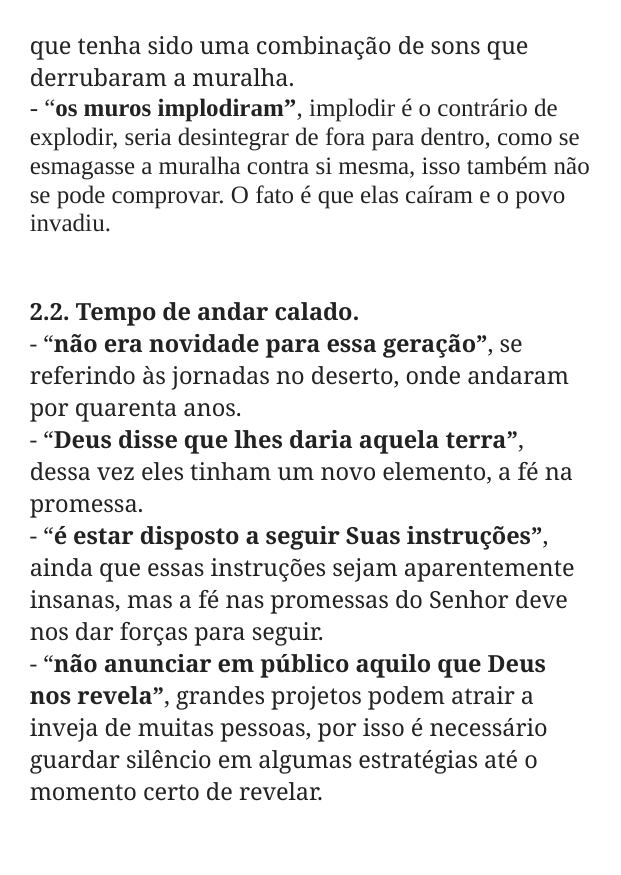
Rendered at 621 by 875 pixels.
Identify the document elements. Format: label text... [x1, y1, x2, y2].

text - “não era novidade para essa geração”, se referindo às jornadas no deserto, onde andaram por quarenta anos. [29, 327, 591, 423]
text 2.2. Tempo de andar calado. [29, 295, 591, 327]
text que tenha sido uma combinação de sons que derrubaram a muralha. [29, 29, 591, 93]
text - “Deus disse que lhes daria aquela terra”, dessa vez eles tinham um novo elemento, a fé na promessa. [29, 423, 591, 519]
text - “é estar disposto a seguir Suas instruções”, ainda que essas instruções sejam aparentemente insanas, mas a fé nas promessas do Senhor deve nos dar forças para seguir. [29, 519, 591, 647]
text - “os muros implodiram”, implodir é o contrário de explodir, seria desintegrar de fora para dentro, como se esmagasse a muralha contra si mesma, isso também não se pode comprovar. O fato é que elas caíram e o povo invadiu. [29, 93, 591, 266]
text - “não anunciar em público aquilo que Deus nos revela”, grandes projetos podem atrair a inveja de muitas pessoas, por isso é necessário guardar silêncio em algumas estratégias até o momento certo de revelar. [29, 647, 591, 807]
